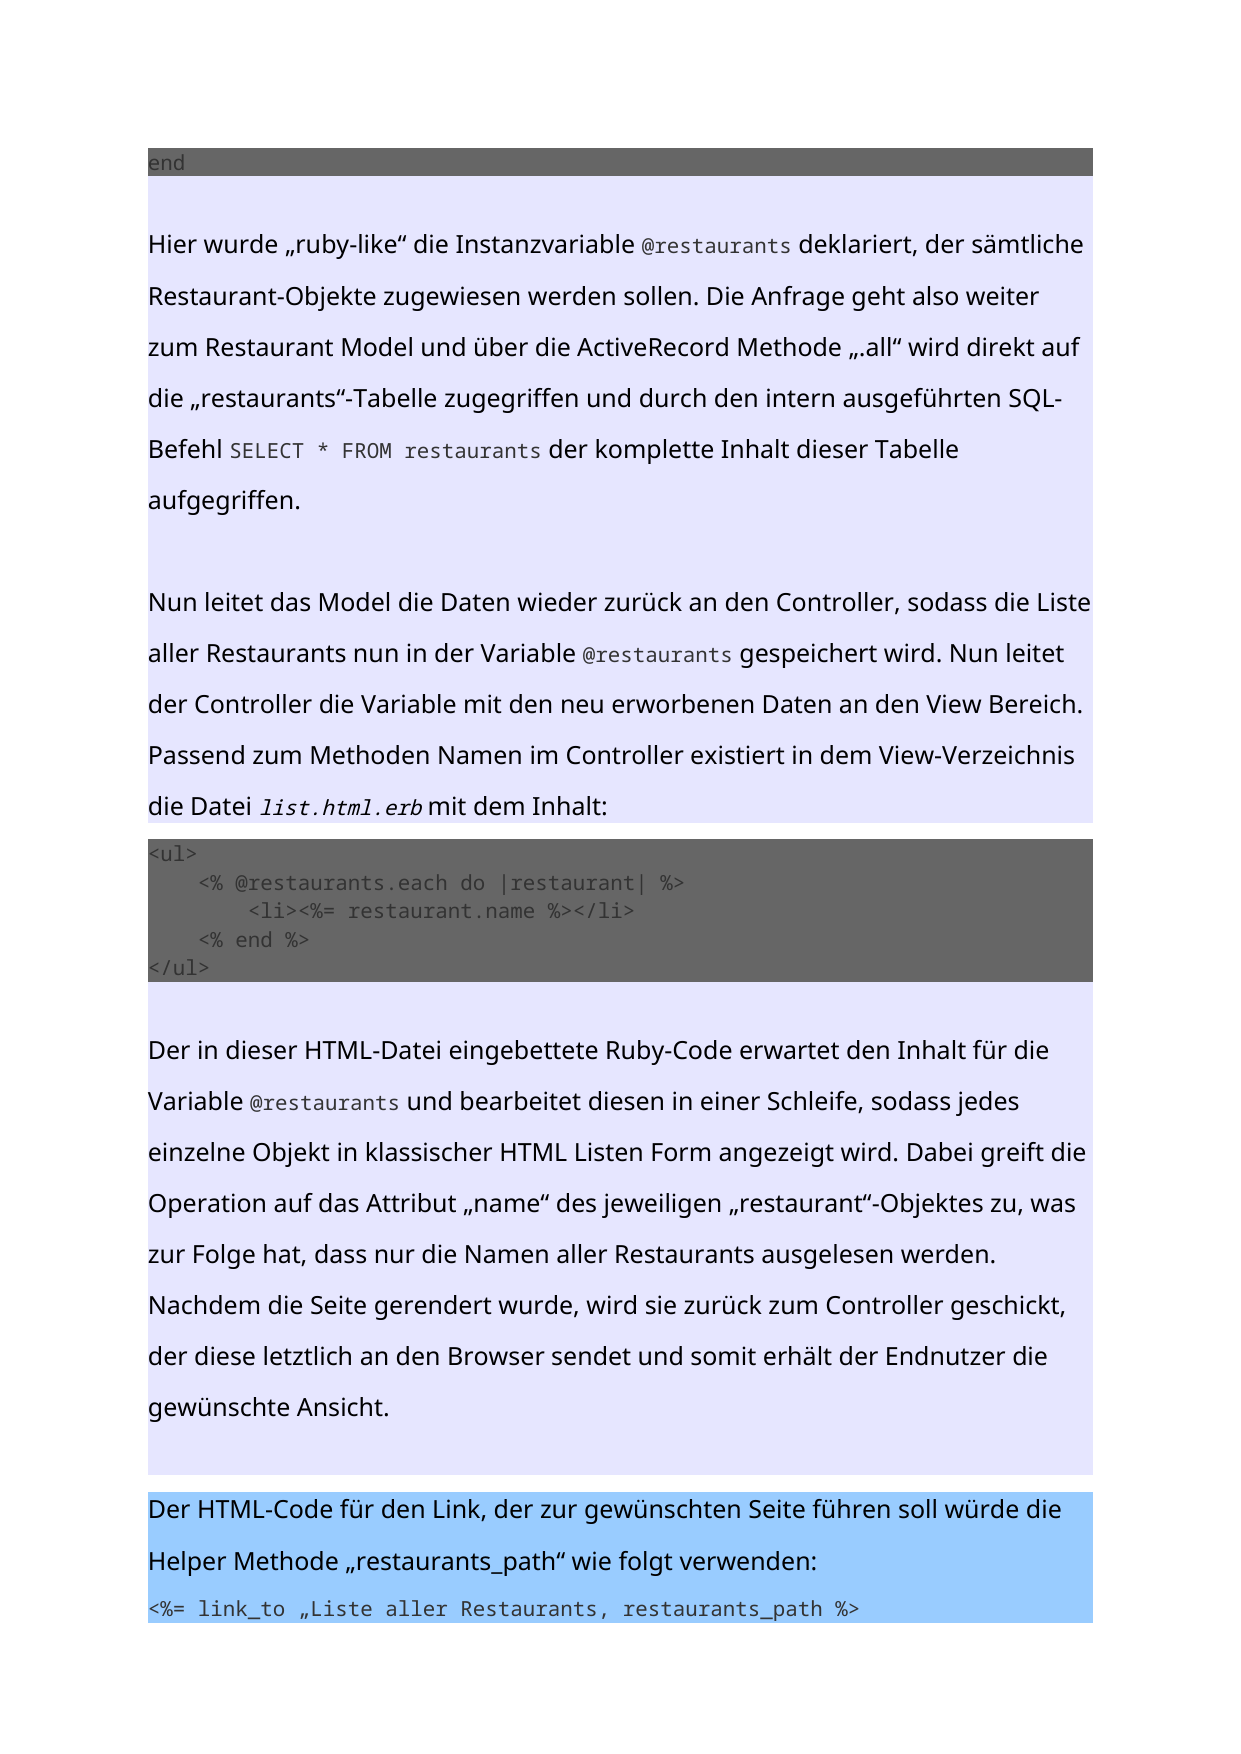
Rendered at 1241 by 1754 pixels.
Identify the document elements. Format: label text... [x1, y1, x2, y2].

text Hier wurde „ruby-like“ die Instanzvariable @restaurants deklariert, der sämtliche Restaurant-Objekte zugewiesen werden sollen. Die Anfrage geht also weiter zum Restaurant Model und über die ActiveRecord Methode „.all“ wird direkt auf die „restaurants“-Tabelle zugegriffen und durch den intern ausgeführten SQL-Befehl SELECT * FROM restaurants der komplette Inhalt dieser Tabelle aufgegriffen. [148, 227, 1093, 516]
text Der HTML-Code für den Link, der zur gewünschten Seite führen soll würde die Helper Methode „restaurants_path“ wie folgt verwenden: [148, 1492, 1093, 1577]
text <%= link_to „Liste aller Restaurants, restaurants_path %> [148, 1594, 1093, 1623]
text end [148, 148, 1093, 176]
text <% @restaurants.each do |restaurant| %> [148, 868, 1093, 896]
text Der in dieser HTML-Datei eingebettete Ruby-Code erwartet den Inhalt für die Variable @restaurants und bearbeitet diesen in einer Schleife, sodass jedes einzelne Objekt in klassischer HTML Listen Form angezeigt wird. Dabei greift die Operation auf das Attribut „name“ des jeweiligen „restaurant“-Objektes zu, was zur Folge hat, dass nur die Namen aller Restaurants ausgelesen werden. Nachdem die Seite gerendert wurde, wird sie zurück zum Controller geschickt, der diese letztlich an den Browser sendet und somit erhält der Endnutzer die gewünschte Ansicht. [148, 1033, 1093, 1424]
text </ul> [148, 953, 1093, 982]
text <% end %> [148, 925, 1093, 953]
text Nun leitet das Model die Daten wieder zurück an den Controller, sodass die Liste aller Restaurants nun in der Variable @restaurants gespeichert wird. Nun leitet der Controller die Variable mit den neu erworbenen Daten an den View Bereich. Passend zum Methoden Namen im Controller existiert in dem View-Verzeichnis die Datei list.html.erb mit dem Inhalt: [148, 584, 1093, 823]
text <ul> [148, 839, 1093, 868]
text <li><%= restaurant.name %></li> [148, 896, 1093, 925]
